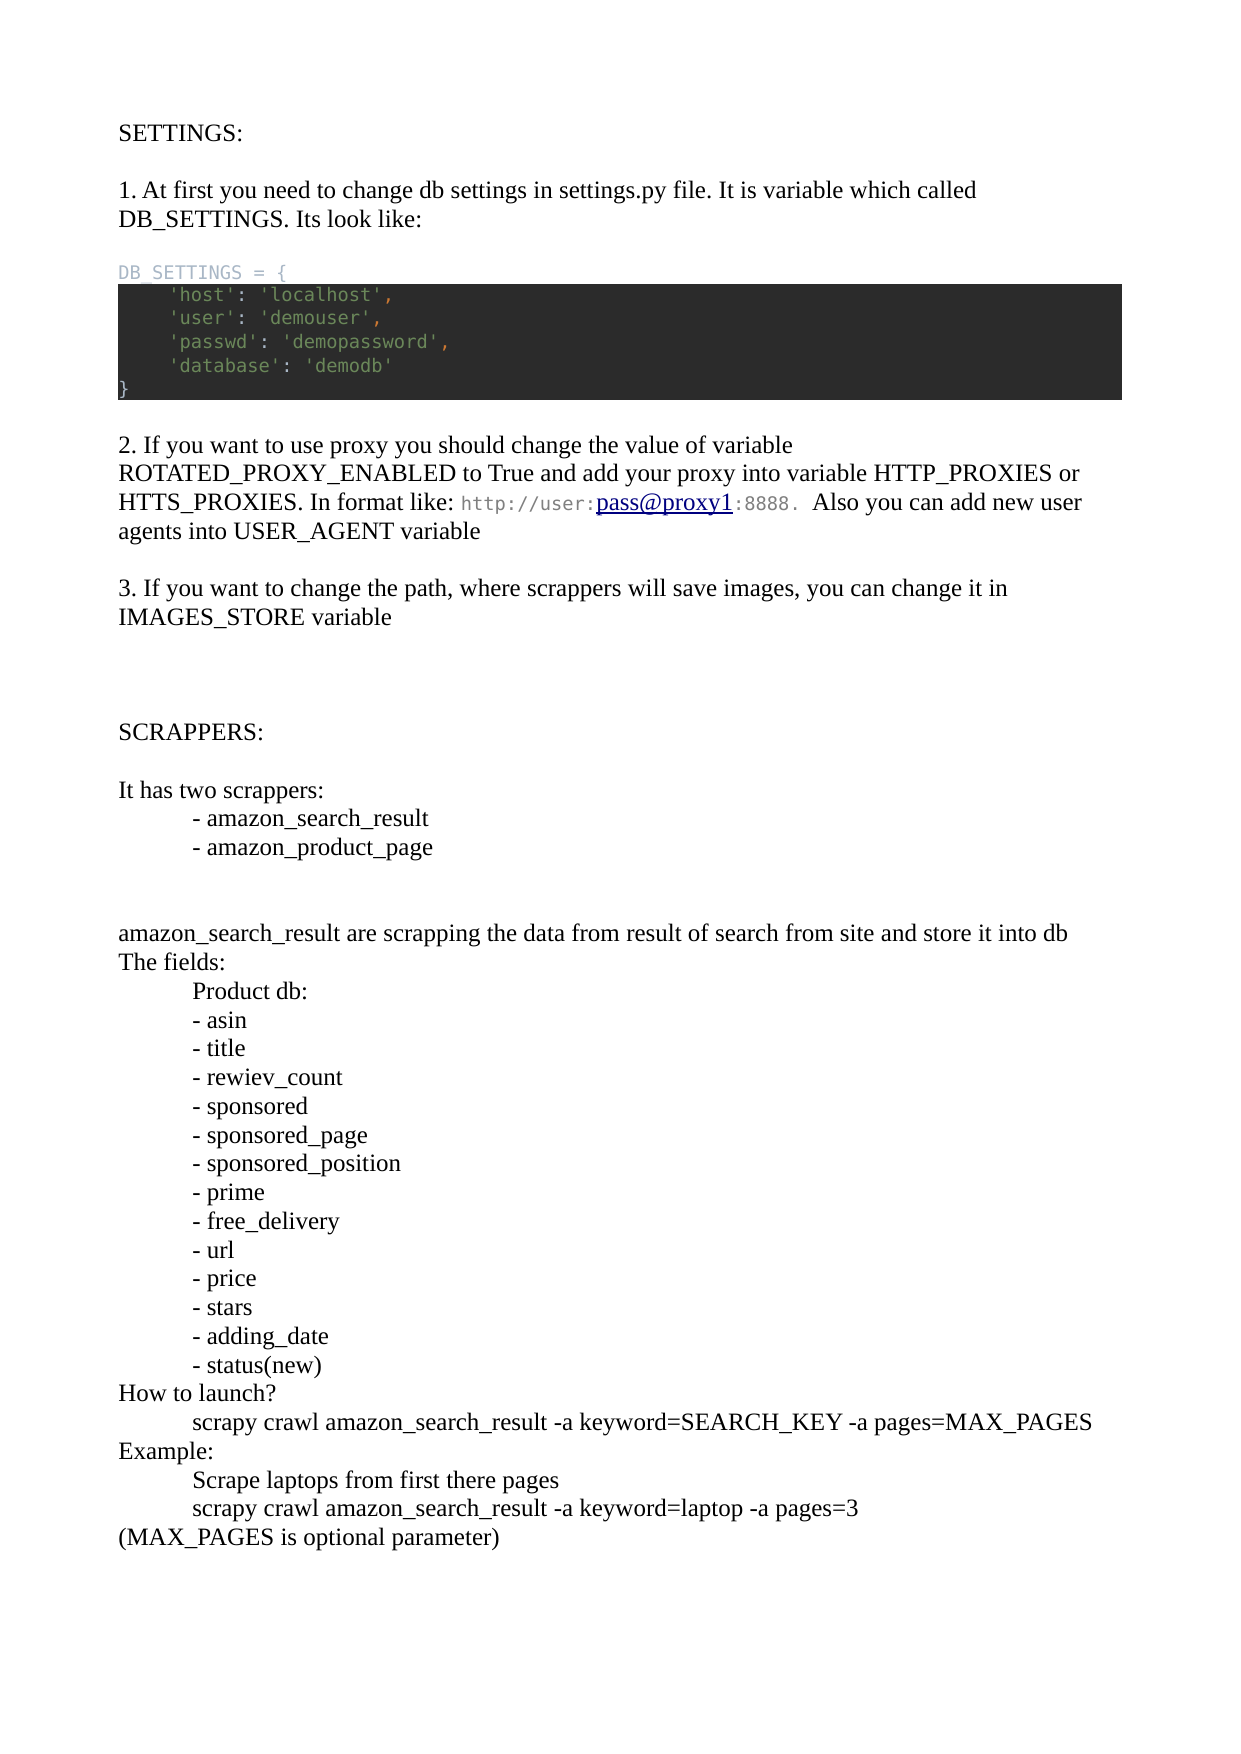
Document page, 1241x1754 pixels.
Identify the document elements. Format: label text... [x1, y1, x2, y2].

text - rewiev_count [118, 1062, 1122, 1091]
text - sponsored_page [118, 1120, 1122, 1148]
text - adding_date [118, 1321, 1122, 1350]
text 'database': 'demodb' [118, 355, 1122, 378]
text scrapy crawl amazon_search_result -a keyword=SEARCH_KEY -a pages=MAX_PAGES [118, 1407, 1122, 1436]
text 'user': 'demouser', [118, 307, 1122, 331]
text 2. If you want to use proxy you should change the value of variable ROTATED_PROXY_ENABLED to True and add your proxy into variable HTTP_PROXIES or HTTS_PROXIES. In format like: http://user:pass@proxy1:8888. Also you can add new user agents into USER_AGENT variable [118, 430, 1122, 545]
text - asin [118, 1005, 1122, 1033]
text - sponsored [118, 1091, 1122, 1120]
text DB_SETTINGS = { [118, 262, 1122, 284]
text SCRAPPERS: [118, 717, 1122, 746]
text - prime [118, 1177, 1122, 1206]
text (MAX_PAGES is optional parameter) [118, 1522, 1122, 1551]
text - amazon_product_page [118, 832, 1122, 861]
text SETTINGS: [118, 118, 1122, 147]
text 'host': 'localhost', [118, 284, 1122, 307]
text - status(new) [118, 1350, 1122, 1378]
text - price [118, 1263, 1122, 1292]
text scrapy crawl amazon_search_result -a keyword=laptop -a pages=3 [118, 1493, 1122, 1522]
text 3. If you want to change the path, where scrappers will save images, you can change it in IMAGES_STORE variable [118, 573, 1122, 631]
text Product db: [118, 976, 1122, 1005]
text } [118, 378, 1122, 400]
text - sponsored_position [118, 1148, 1122, 1177]
text - stars [118, 1292, 1122, 1321]
text - title [118, 1033, 1122, 1062]
text How to launch? [118, 1378, 1122, 1407]
text Example: [118, 1436, 1122, 1465]
text amazon_search_result are scrapping the data from result of search from site and store it into db [118, 918, 1122, 947]
text 1. At first you need to change db settings in settings.py file. It is variable which called DB_SETTINGS. Its look like: [118, 176, 1122, 233]
text The fields: [118, 947, 1122, 976]
text Scrape laptops from first there pages [118, 1465, 1122, 1493]
text 'passwd': 'demopassword', [118, 331, 1122, 355]
text - free_delivery [118, 1206, 1122, 1235]
text It has two scrappers: - amazon_search_result [118, 775, 1122, 832]
text - url [118, 1235, 1122, 1263]
